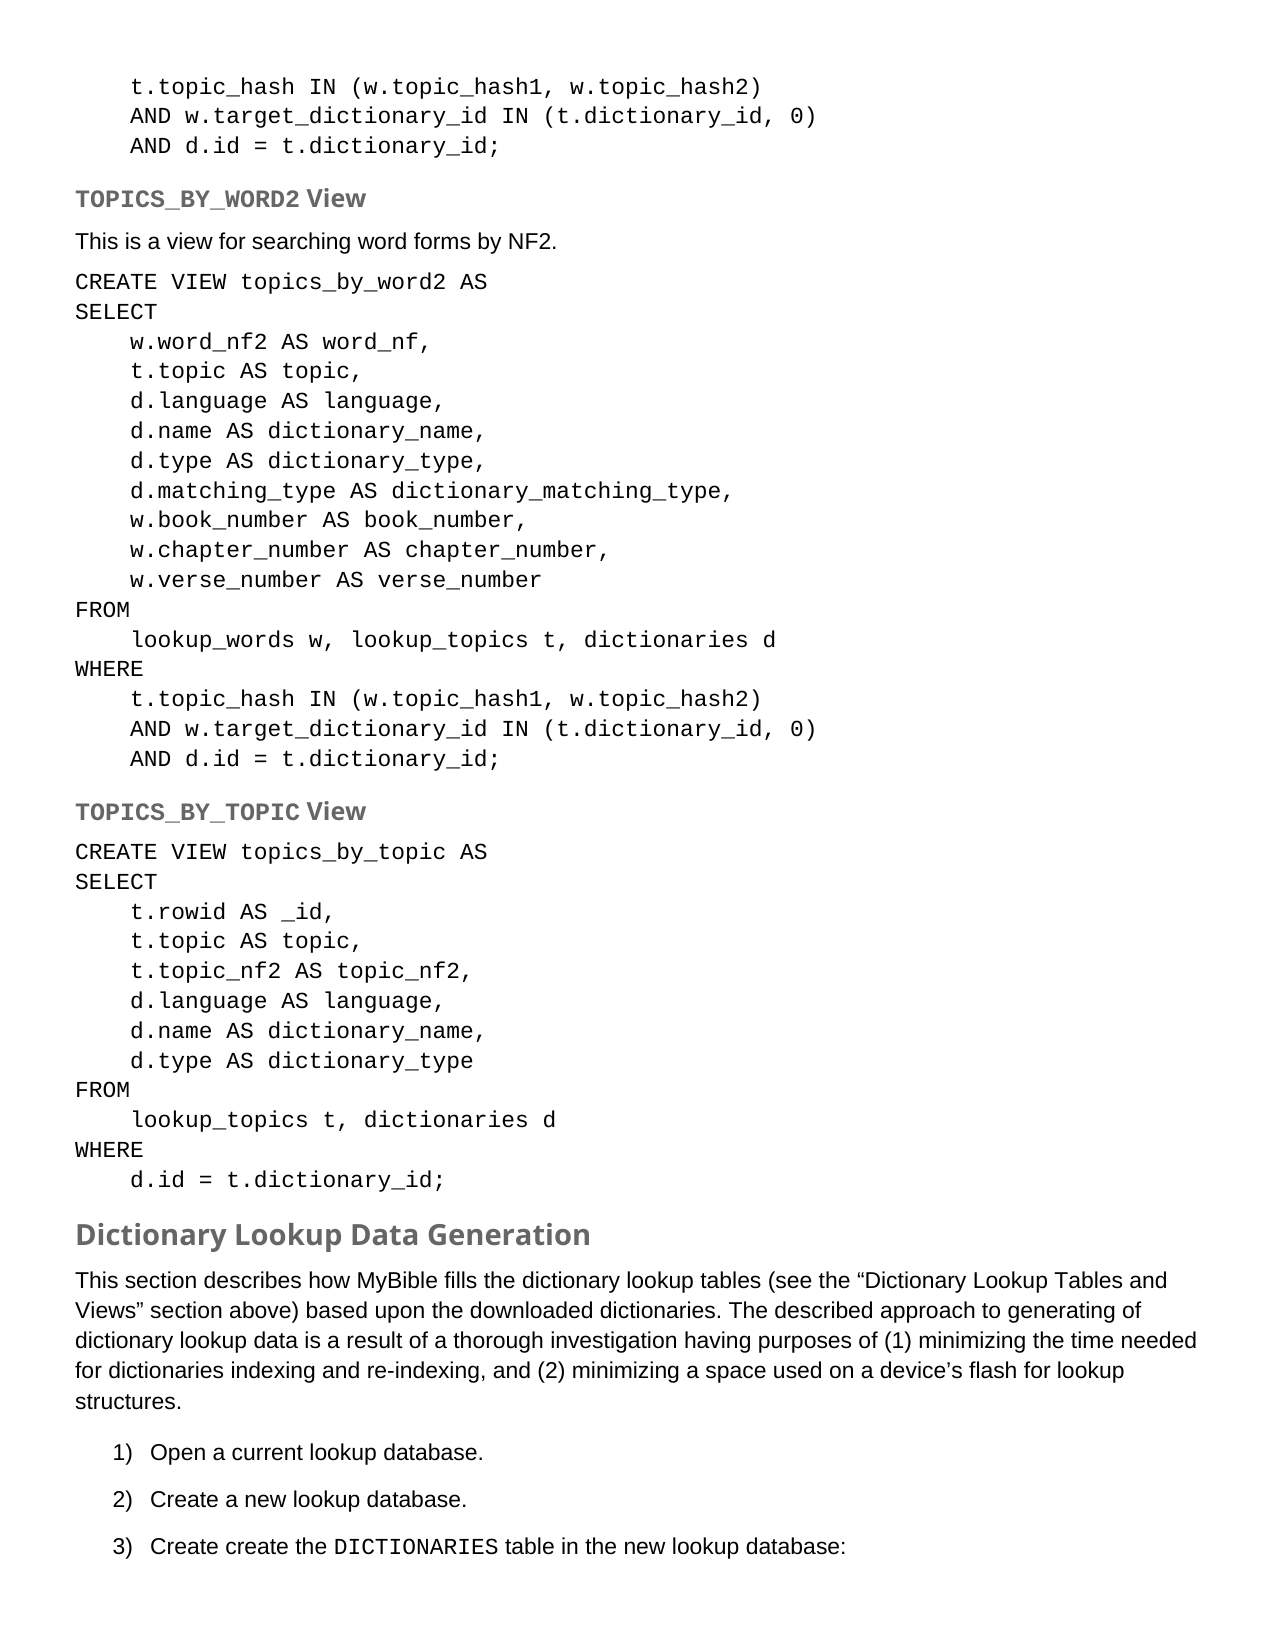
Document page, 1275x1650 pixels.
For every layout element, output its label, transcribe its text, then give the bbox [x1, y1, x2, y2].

text This section describes how MyBible fills the dictionary lookup tables (see the “Dictionary Lookup Tables and Views” section above) based upon the downloaded dictionaries. The described approach to generating of dictionary lookup data is a result of a thorough investigation having purposes of (1) minimizing the time needed for dictionaries indexing and re-indexing, and (2) minimizing a space used on a device’s flash for lookup structures. [75, 1267, 1200, 1414]
list Open a current lookup database. [112, 1439, 1200, 1465]
subtitle Dictionary Lookup Data Generation [75, 1214, 1200, 1254]
list Create create the DICTIONARIES table in the new lookup database: [112, 1533, 1200, 1561]
text This is a view for searching word forms by NF2. [75, 228, 1200, 254]
list Create a new lookup database. [112, 1486, 1200, 1512]
text CREATE VIEW topics_by_topic AS SELECT t.rowid AS _id, t.topic AS topic, t.topic_nf2 AS topic_nf2, d.language AS language, d.name AS dictionary_name, d.type AS dictionary_type FROM lookup_topics t, dictionaries d WHERE d.id = t.dictionary_id; [75, 840, 1200, 1194]
text CREATE VIEW topics_by_word2 AS SELECT w.word_nf2 AS word_nf, t.topic AS topic, d.language AS language, d.name AS dictionary_name, d.type AS dictionary_type, d.matching_type AS dictionary_matching_type, w.book_number AS book_number, w.chapter_number AS chapter_number, w.verse_number AS verse_number FROM lookup_words w, lookup_topics t, dictionaries d WHERE t.topic_hash IN (w.topic_hash1, w.topic_hash2) AND w.target_dictionary_id IN (t.dictionary_id, 0) AND d.id = t.dictionary_id; [75, 271, 1200, 773]
text t.topic_hash IN (w.topic_hash1, w.topic_hash2) AND w.target_dictionary_id IN (t.dictionary_id, 0) AND d.id = t.dictionary_id; [75, 75, 1200, 161]
subtitle TOPICS_BY_WORD2 View [75, 181, 1200, 215]
subtitle TOPICS_BY_TOPIC View [75, 794, 1200, 828]
